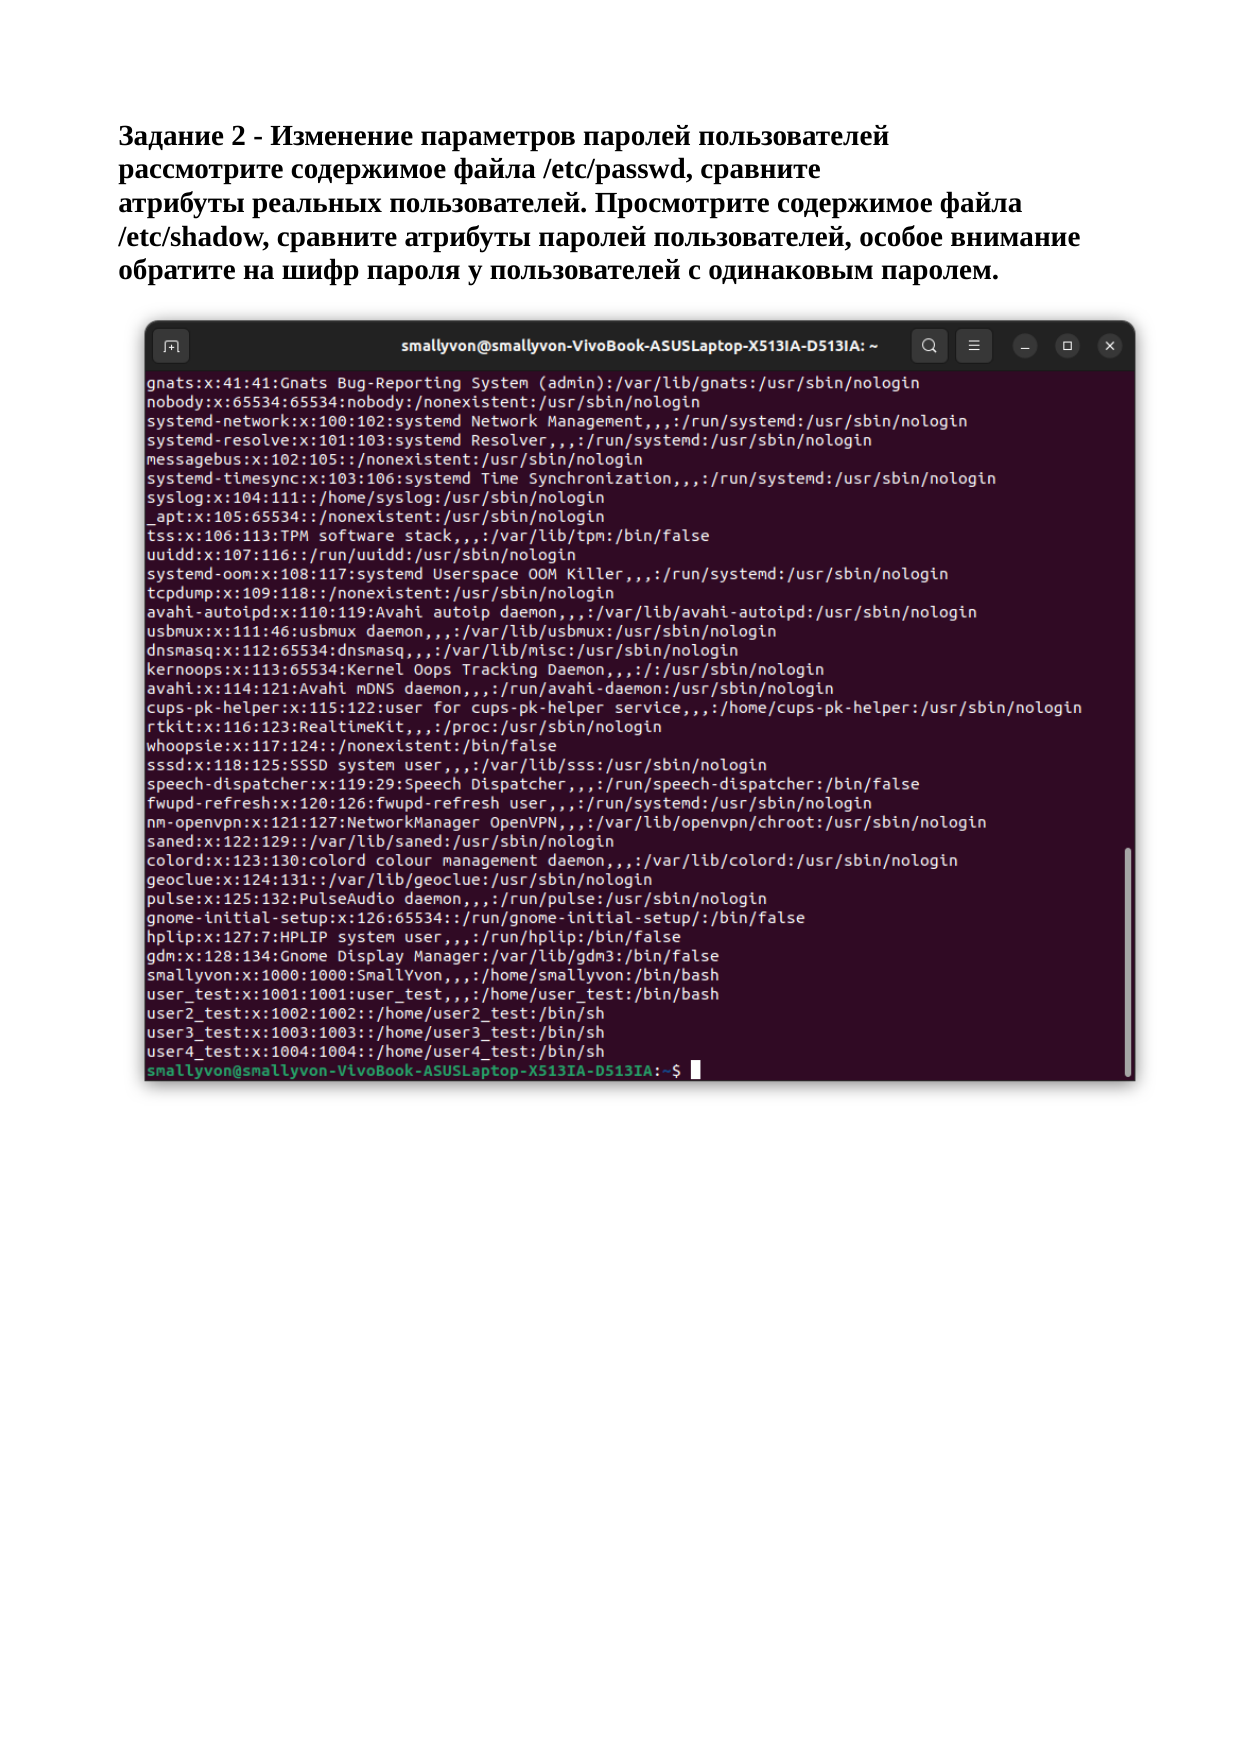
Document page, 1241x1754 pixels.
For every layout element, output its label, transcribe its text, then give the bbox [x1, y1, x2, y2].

text Задание 2 - Изменение параметров паролей пользователей рассмотрите содержимое файла /etc/passwd, сравните [118, 118, 1122, 185]
text атрибуты реальных пользователей. Просмотрите содержимое файла [118, 185, 1122, 219]
text [118, 1111, 1122, 1173]
text обратите на шифр пароля у пользователей с одинаковым паролем. [118, 252, 1122, 297]
picture [118, 297, 1162, 1111]
text /etc/shadow, сравните атрибуты паролей пользователей, особое внимание [118, 219, 1122, 252]
